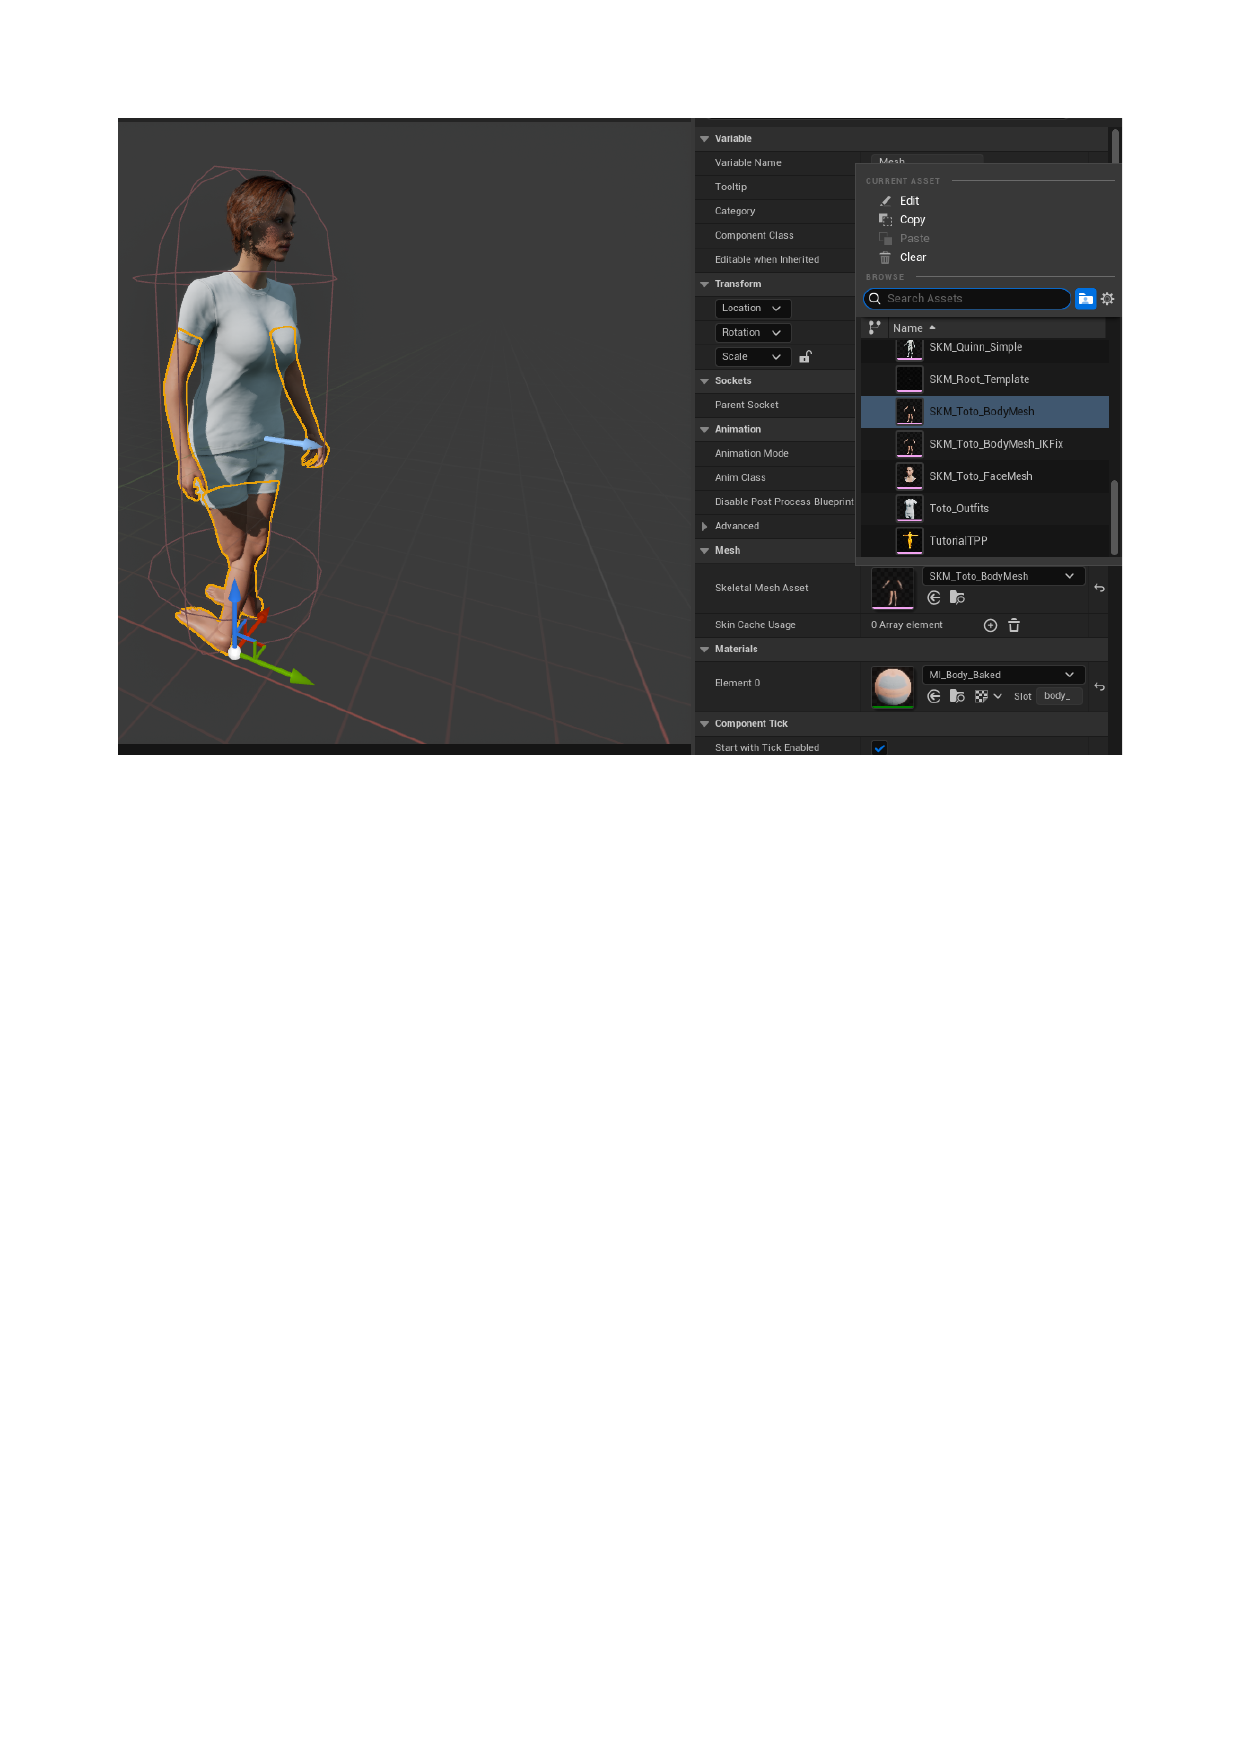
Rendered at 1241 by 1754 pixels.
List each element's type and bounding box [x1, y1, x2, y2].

picture [118, 118, 1123, 755]
